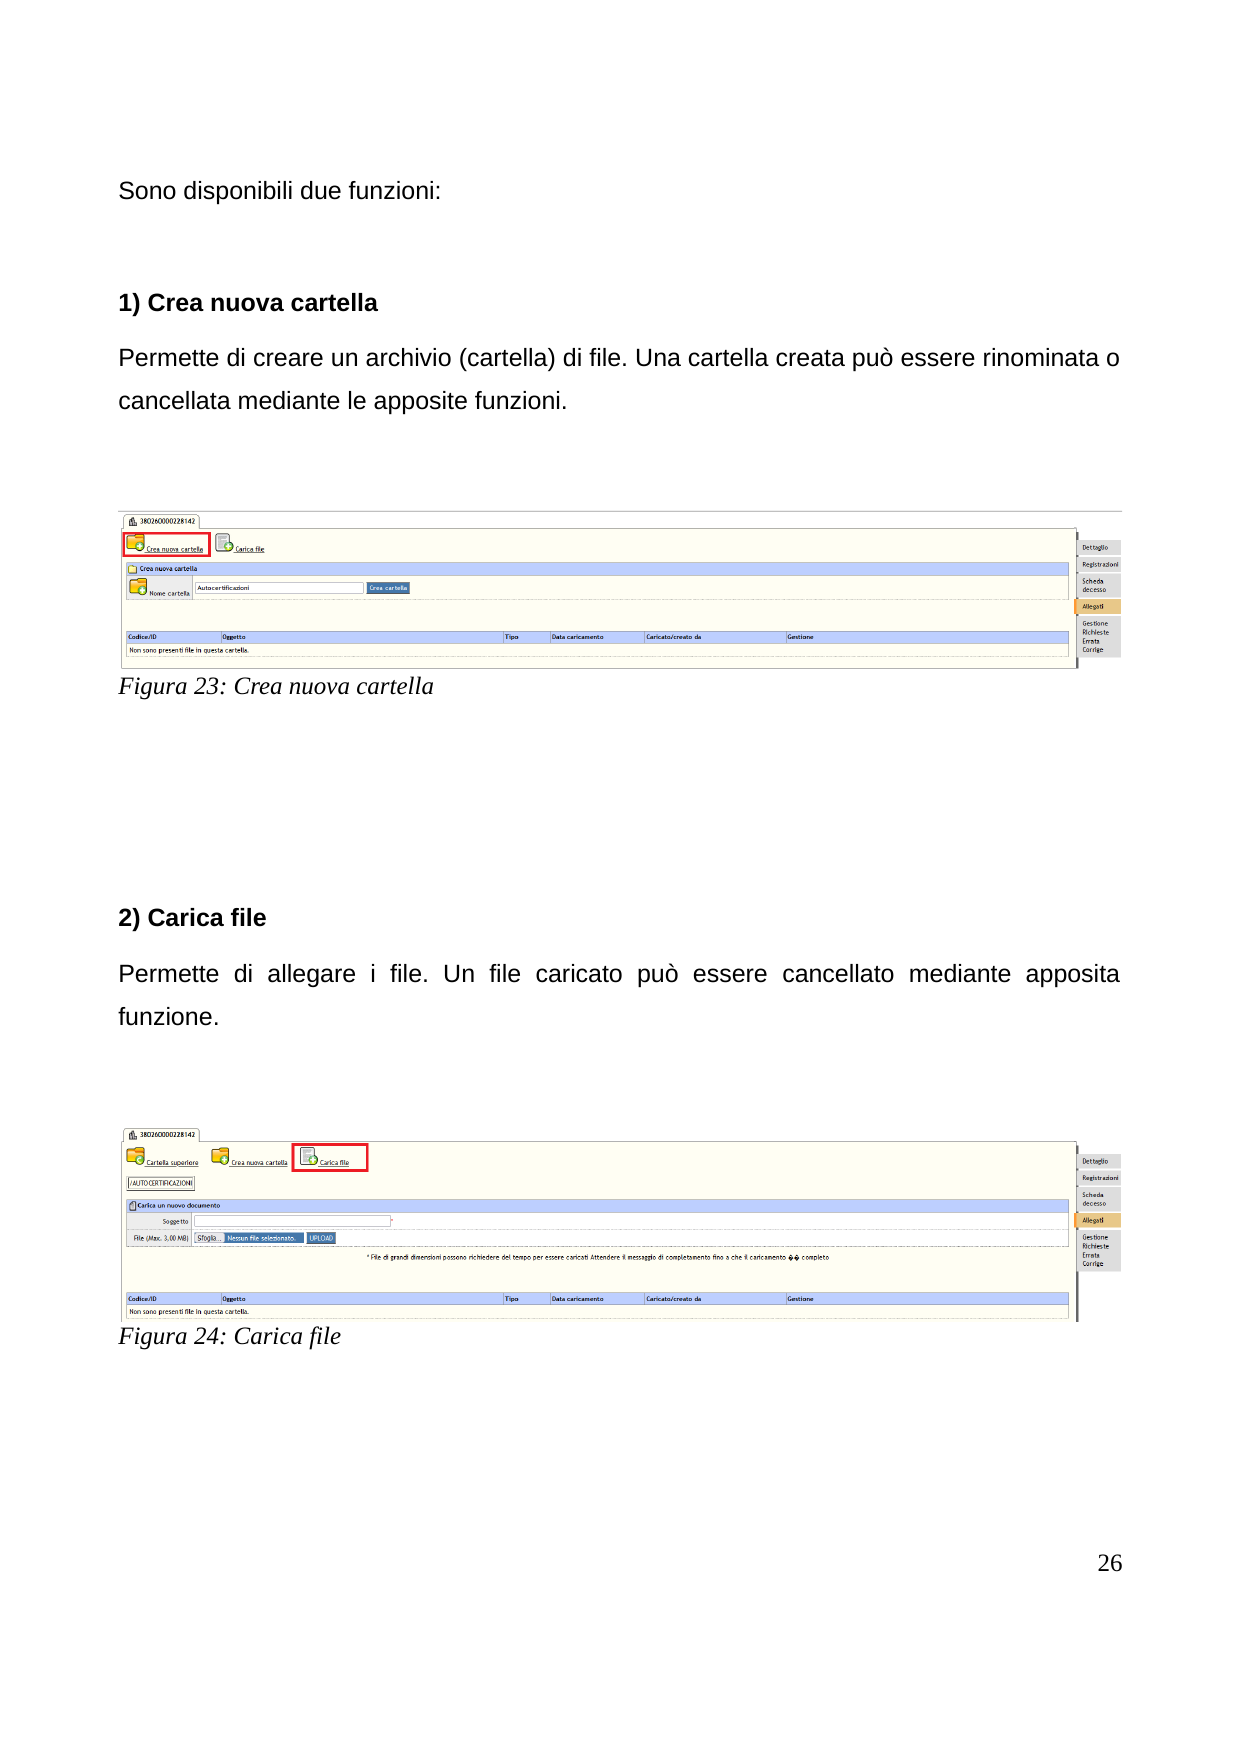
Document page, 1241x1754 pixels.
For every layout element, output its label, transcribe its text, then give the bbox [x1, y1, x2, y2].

picture [118, 1125, 1123, 1322]
text Permette di allegare i file. Un file caricato può essere cancellato mediante apposita funzione. [118, 958, 1122, 1030]
text 1) Crea nuova cartella [118, 288, 1122, 316]
picture [118, 510, 1123, 671]
text Permette di creare un archivio (cartella) di file. Una cartella creata può essere rinominata o cancellata mediante le apposite funzioni. [118, 343, 1122, 415]
text Figura 24: Carica file [118, 1322, 1122, 1350]
text Figura 23: Crea nuova cartella [118, 671, 1122, 699]
text 2) Carica file [118, 903, 1122, 932]
text Sono disponibili due funzioni: [118, 176, 1122, 205]
